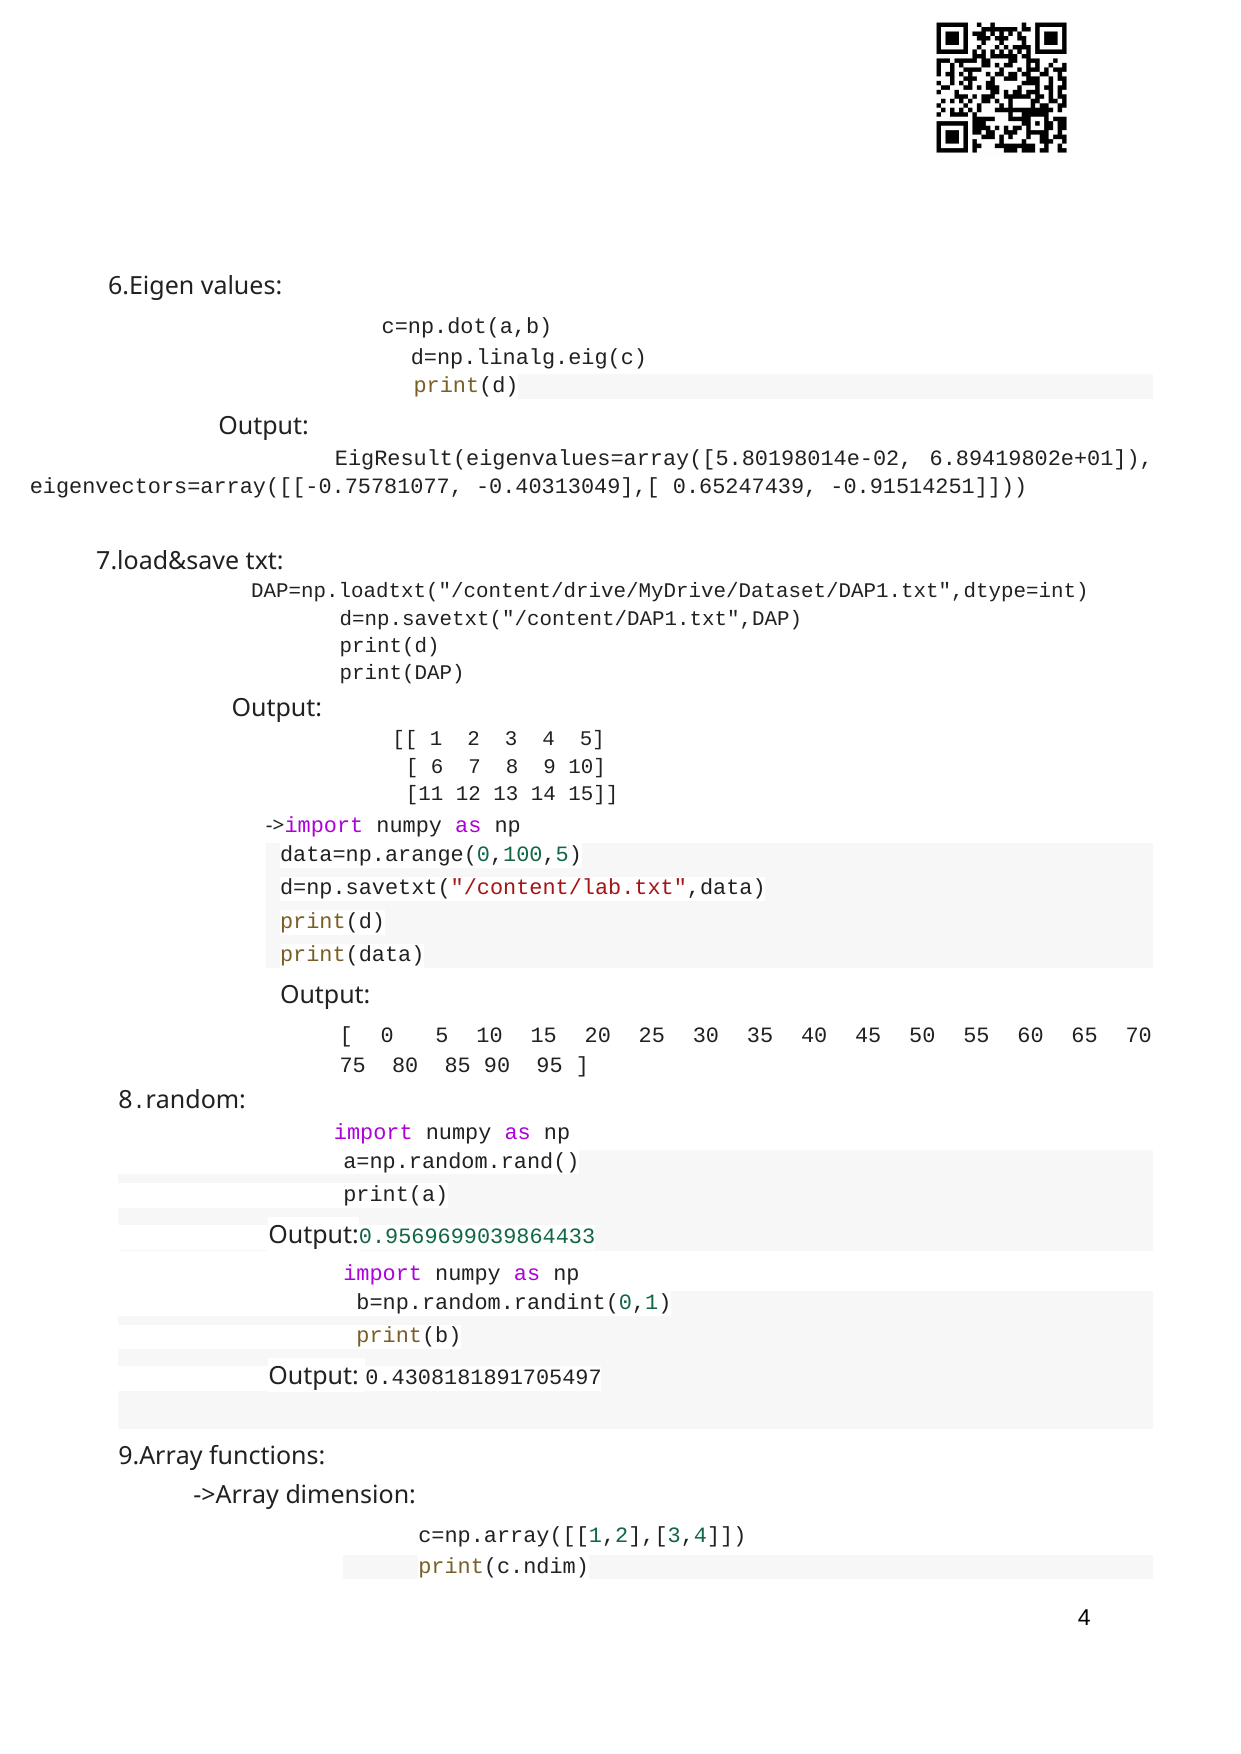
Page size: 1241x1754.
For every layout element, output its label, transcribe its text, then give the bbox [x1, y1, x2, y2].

text d=np.linalg.eig(c) [29, 346, 1153, 371]
text print(data) [266, 943, 1153, 968]
text data=np.arange(0,100,5) [266, 843, 1153, 868]
text print(d) [266, 910, 1153, 935]
text c=np.array([[1,2],[3,4]]) [118, 1516, 1153, 1550]
text import numpy as np [268, 1263, 1153, 1287]
text ->Array dimension: [118, 1476, 1153, 1511]
text 8.random: [118, 1082, 1153, 1116]
text 9.Array functions: [118, 1437, 1153, 1471]
text d=np.savetxt("/content/DAP1.txt",DAP) [207, 608, 1153, 631]
text 7.load&save txt: DAP=np.loadtxt("/content/drive/MyDrive/Dataset/DAP1.txt",dtype=int) [44, 543, 1153, 604]
text Output: [29, 689, 1153, 723]
text [[ 1 2 3 4 5] [29, 728, 1153, 752]
text print(d) [413, 374, 1153, 399]
text Output:0.9569699039864433 [118, 1217, 1153, 1251]
text print(DAP) [207, 662, 1153, 686]
text Output: [29, 408, 1153, 442]
text c=np.dot(a,b) [29, 307, 1153, 341]
text 6.Eigen values: [29, 267, 1153, 302]
text [ 0 5 10 15 20 25 30 35 40 45 50 55 60 65 70 75 80 85 90 95 ] [295, 1016, 1153, 1078]
text print(d) [207, 635, 1153, 658]
text Output: [266, 977, 1153, 1011]
text print(a) [118, 1183, 1153, 1208]
text d=np.savetxt("/content/lab.txt",data) [266, 877, 1153, 901]
text import numpy as np [118, 1121, 1153, 1146]
text b=np.random.randint(0,1) [118, 1291, 1153, 1316]
text print(b) [118, 1324, 1153, 1349]
text a=np.random.rand() [118, 1150, 1153, 1174]
text print(c.ndim) [343, 1555, 1153, 1579]
text EigResult(eigenvalues=array([5.80198014e-02, 6.89419802e+01]), eigenvectors=array([[-0.75781077, -0.40313049],[ 0.65247439, -0.91514251]])) [29, 447, 1153, 500]
text ->import numpy as np [266, 810, 1153, 839]
text Output: 0.4308181891705497 [118, 1358, 1153, 1392]
text [ 6 7 8 9 10] [29, 756, 1153, 779]
text [11 12 13 14 15]] [29, 783, 1153, 806]
